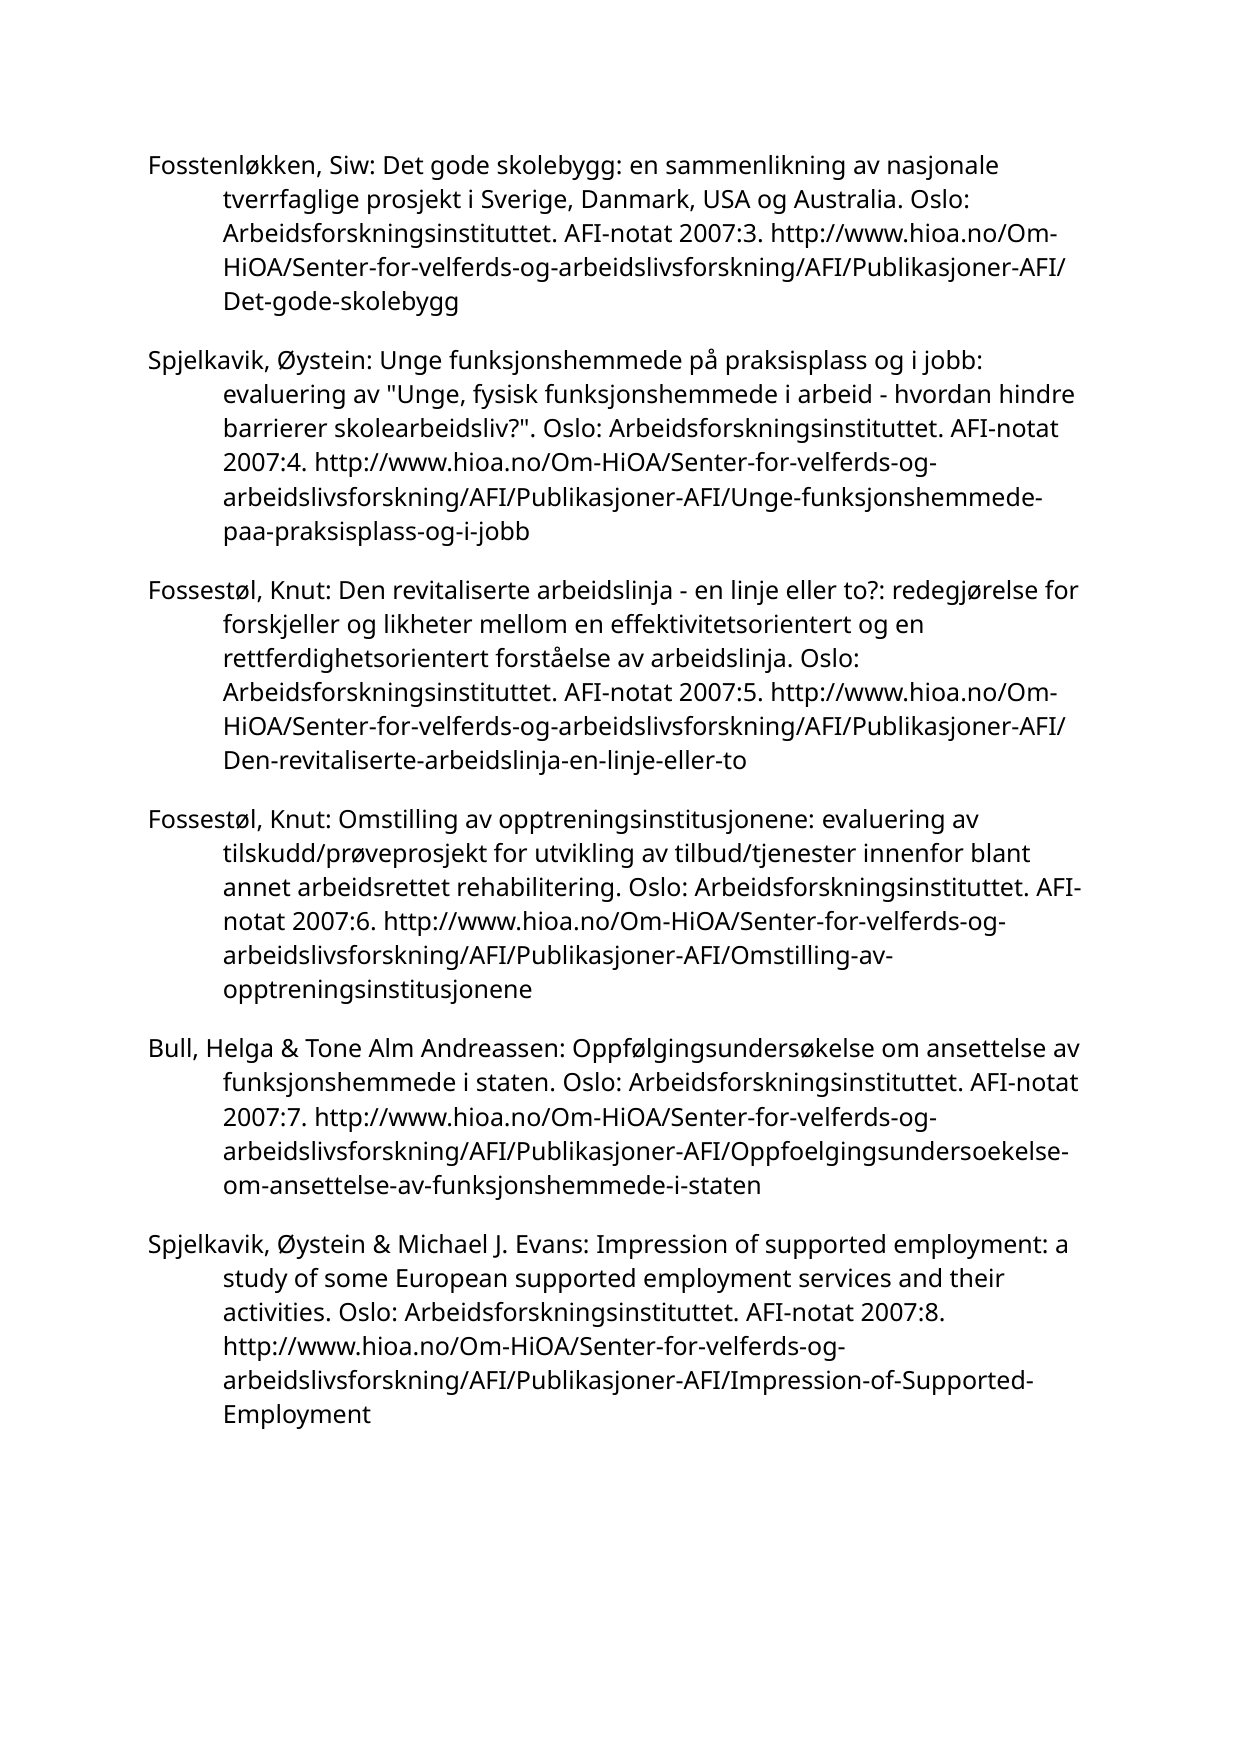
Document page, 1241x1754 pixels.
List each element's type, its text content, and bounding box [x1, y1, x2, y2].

list Spjelkavik, Øystein & Michael J. Evans: Impression of supported employment: a study of some European supported employment services and their activities. Oslo: Arbeidsforskningsinstituttet. AFI-notat 2007:8. http://www.hioa.no/Om-HiOA/Senter-for-velferds-og-arbeidslivsforskning/AFI/Publikasjoner-AFI/Impression-of-Supported-Employment [148, 1226, 1093, 1431]
list Bull, Helga & Tone Alm Andreassen: Oppfølgingsundersøkelse om ansettelse av funksjonshemmede i staten. Oslo: Arbeidsforskningsinstituttet. AFI-notat 2007:7. http://www.hioa.no/Om-HiOA/Senter-for-velferds-og-arbeidslivsforskning/AFI/Publikasjoner-AFI/Oppfoelgingsundersoekelse-om-ansettelse-av-funksjonshemmede-i-staten [148, 1031, 1093, 1201]
list Fosstenløkken, Siw: Det gode skolebygg: en sammenlikning av nasjonale tverrfaglige prosjekt i Sverige, Danmark, USA og Australia. Oslo: Arbeidsforskningsinstituttet. AFI-notat 2007:3. http://www.hioa.no/Om-HiOA/Senter-for-velferds-og-arbeidslivsforskning/AFI/Publikasjoner-AFI/Det-gode-skolebygg [148, 148, 1093, 318]
list Fossestøl, Knut: Omstilling av opptreningsinstitusjonene: evaluering av tilskudd/prøveprosjekt for utvikling av tilbud/tjenester innenfor blant annet arbeidsrettet rehabilitering. Oslo: Arbeidsforskningsinstituttet. AFI-notat 2007:6. http://www.hioa.no/Om-HiOA/Senter-for-velferds-og-arbeidslivsforskning/AFI/Publikasjoner-AFI/Omstilling-av-opptreningsinstitusjonene [148, 802, 1093, 1006]
list Fossestøl, Knut: Den revitaliserte arbeidslinja - en linje eller to?: redegjørelse for forskjeller og likheter mellom en effektivitetsorientert og en rettferdighetsorientert forståelse av arbeidslinja. Oslo: Arbeidsforskningsinstituttet. AFI-notat 2007:5. http://www.hioa.no/Om-HiOA/Senter-for-velferds-og-arbeidslivsforskning/AFI/Publikasjoner-AFI/Den-revitaliserte-arbeidslinja-en-linje-eller-to [148, 572, 1093, 777]
list Spjelkavik, Øystein: Unge funksjonshemmede på praksisplass og i jobb: evaluering av "Unge, fysisk funksjonshemmede i arbeid - hvordan hindre barrierer skolearbeidsliv?". Oslo: Arbeidsforskningsinstituttet. AFI-notat 2007:4. http://www.hioa.no/Om-HiOA/Senter-for-velferds-og-arbeidslivsforskning/AFI/Publikasjoner-AFI/Unge-funksjonshemmede-paa-praksisplass-og-i-jobb [148, 343, 1093, 547]
